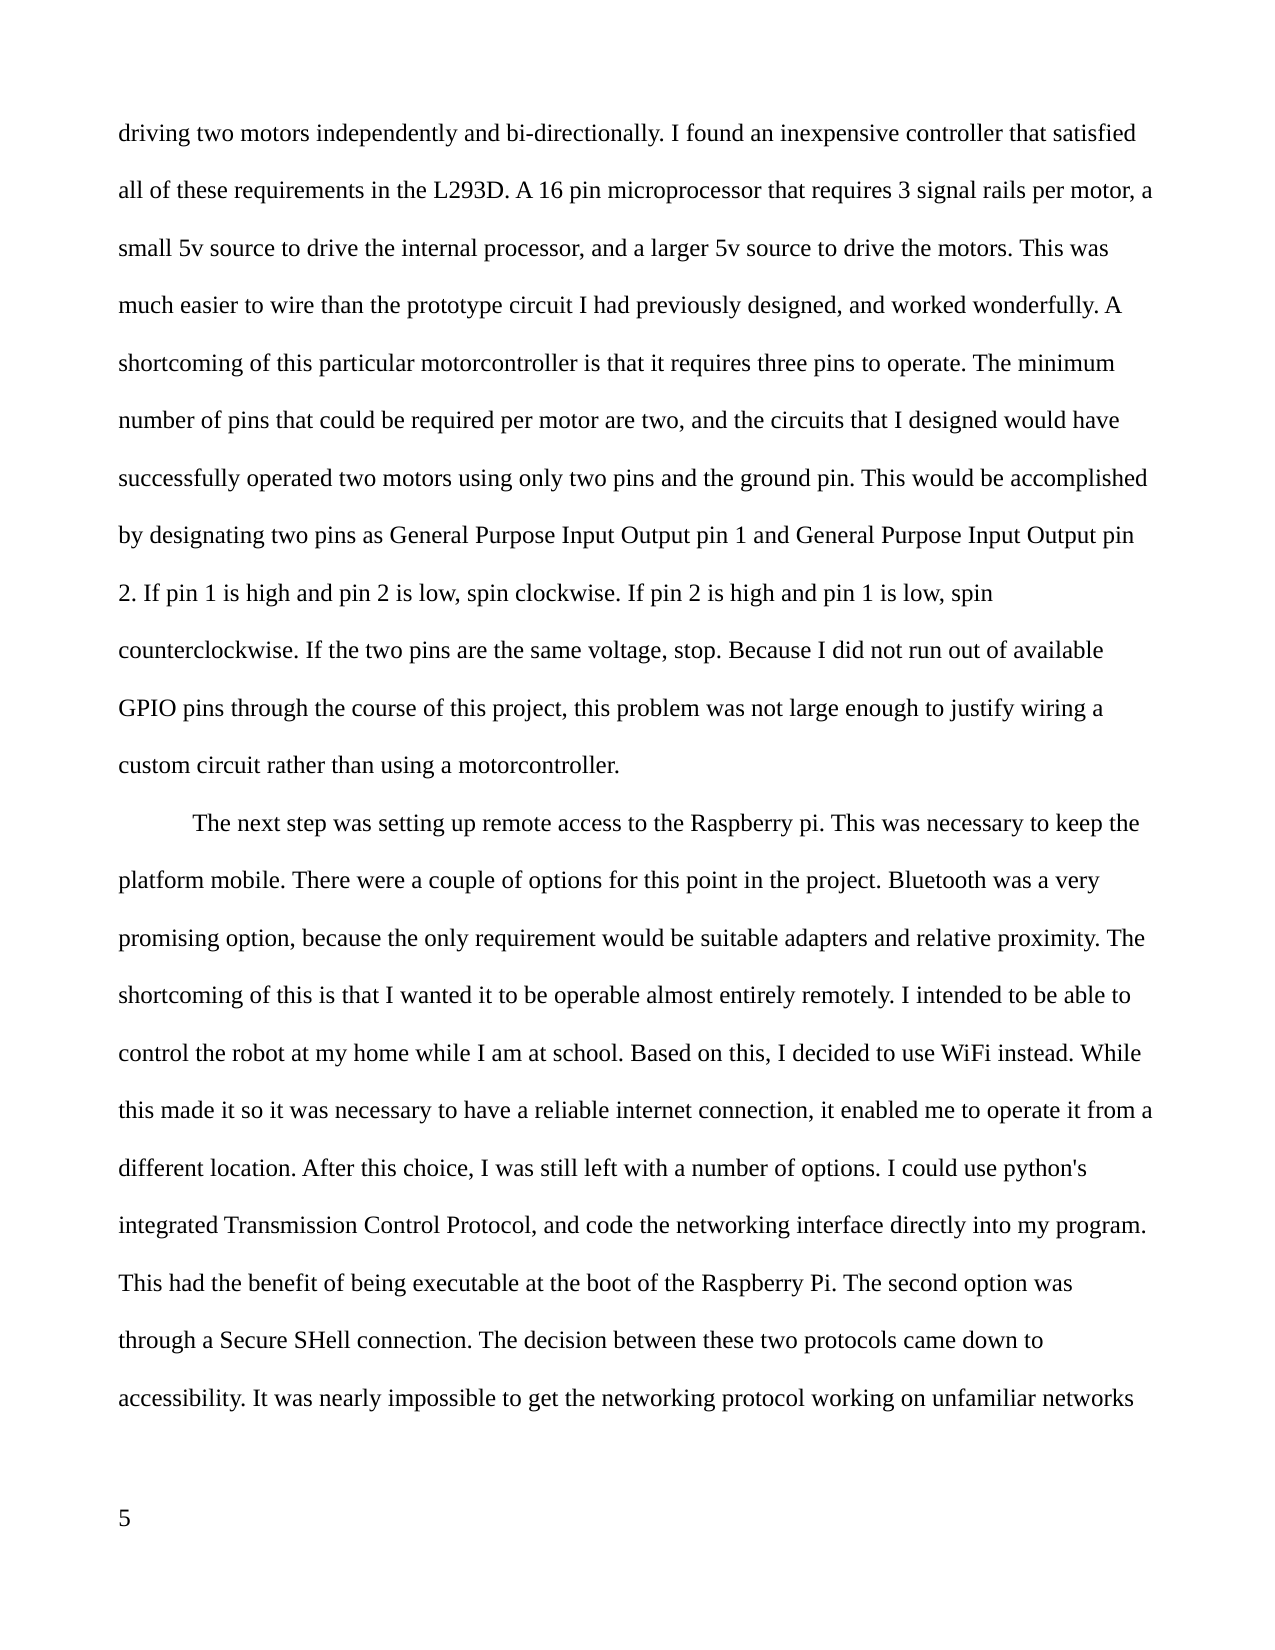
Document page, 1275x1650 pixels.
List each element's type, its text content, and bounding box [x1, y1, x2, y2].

text The next step was setting up remote access to the Raspberry pi. This was necessary to keep the platform mobile. There were a couple of options for this point in the project. Bluetooth was a very promising option, because the only requirement would be suitable adapters and relative proximity. The shortcoming of this is that I wanted it to be operable almost entirely remotely. I intended to be able to control the robot at my home while I am at school. Based on this, I decided to use WiFi instead. While this made it so it was necessary to have a reliable internet connection, it enabled me to operate it from a different location. After this choice, I was still left with a number of options. I could use python's integrated Transmission Control Protocol, and code the networking interface directly into my program. This had the benefit of being executable at the boot of the Raspberry Pi. The second option was through a Secure SHell connection. The decision between these two protocols came down to accessibility. It was nearly impossible to get the networking protocol working on unfamiliar networks [118, 808, 1157, 1412]
text driving two motors independently and bi-directionally. I found an inexpensive controller that satisfied all of these requirements in the L293D. A 16 pin microprocessor that requires 3 signal rails per motor, a small 5v source to drive the internal processor, and a larger 5v source to drive the motors. This was much easier to wire than the prototype circuit I had previously designed, and worked wonderfully. A shortcoming of this particular motorcontroller is that it requires three pins to operate. The minimum number of pins that could be required per motor are two, and the circuits that I designed would have successfully operated two motors using only two pins and the ground pin. This would be accomplished by designating two pins as General Purpose Input Output pin 1 and General Purpose Input Output pin 2. If pin 1 is high and pin 2 is low, spin clockwise. If pin 2 is high and pin 1 is low, spin counterclockwise. If the two pins are the same voltage, stop. Because I did not run out of available GPIO pins through the course of this project, this problem was not large enough to justify wiring a custom circuit rather than using a motorcontroller. [118, 118, 1157, 779]
